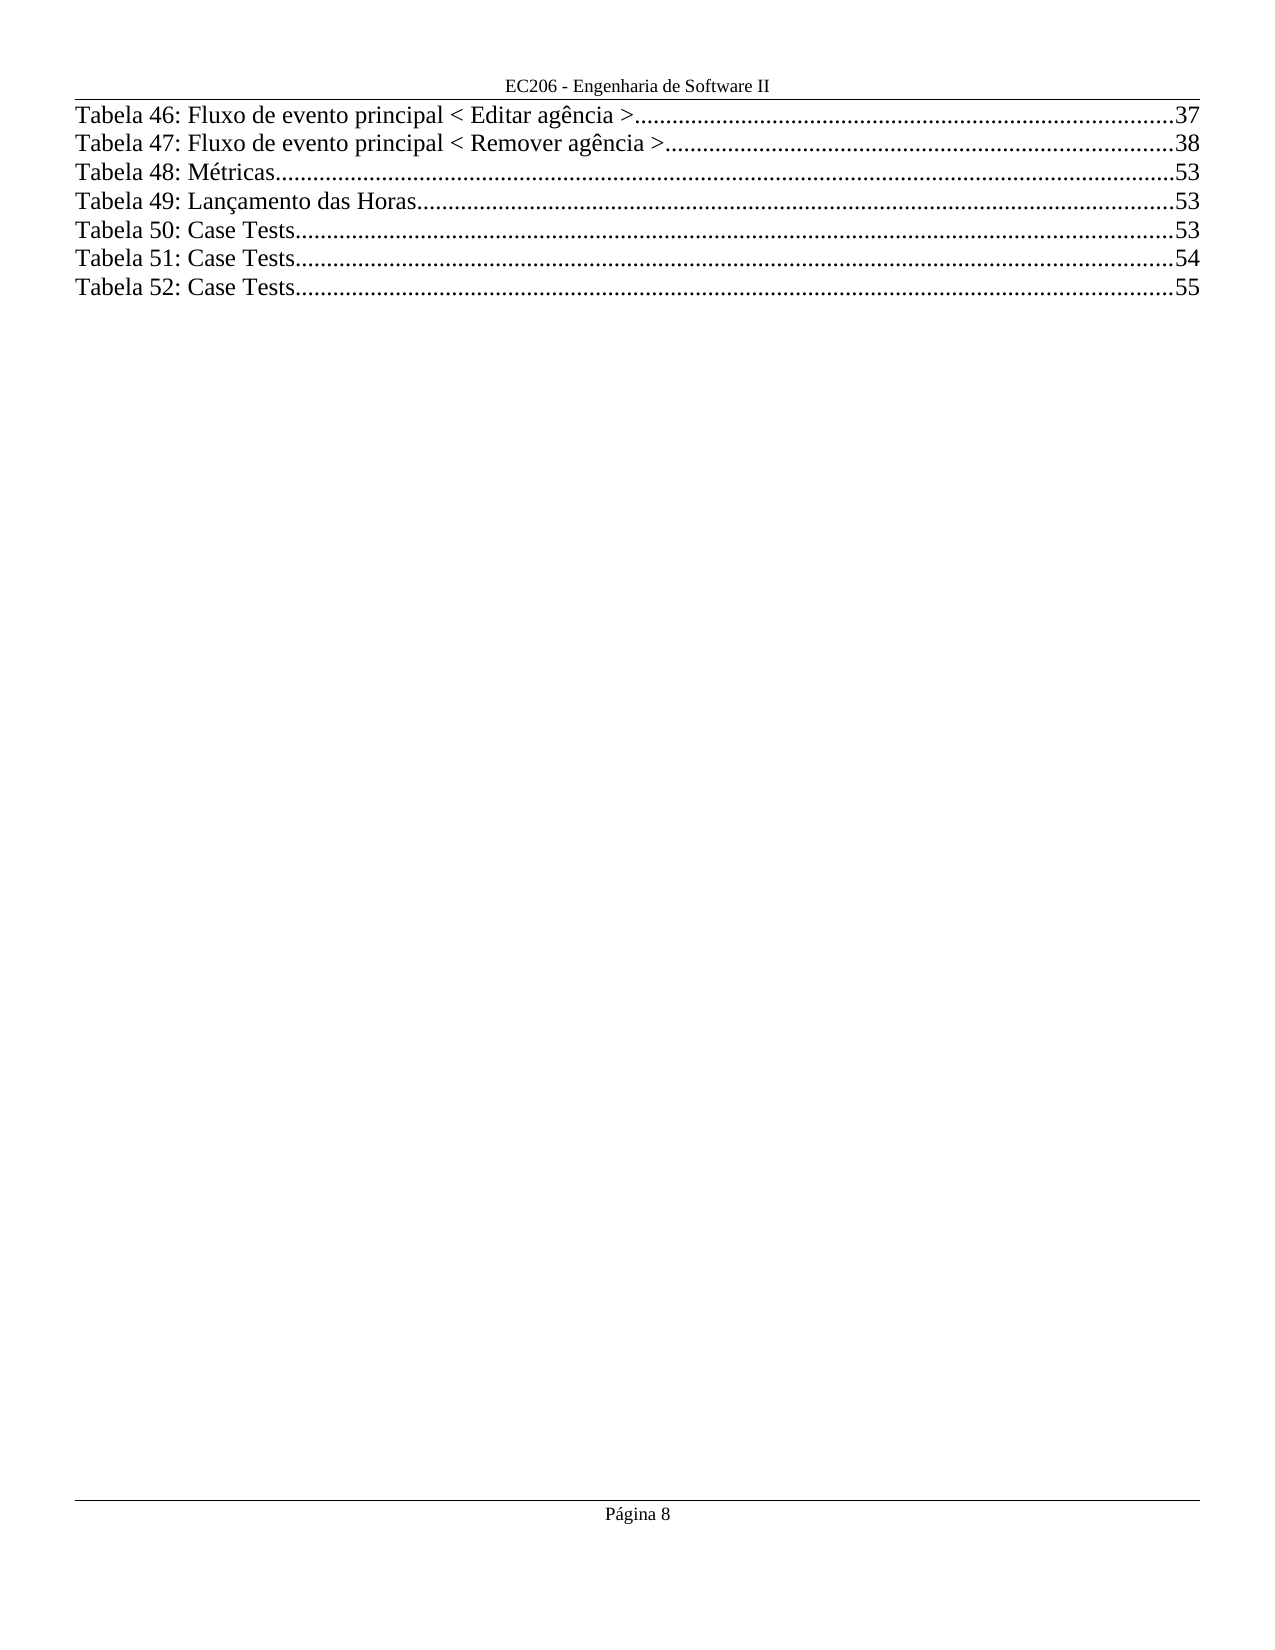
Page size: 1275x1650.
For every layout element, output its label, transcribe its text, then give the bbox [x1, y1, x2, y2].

text Tabela 52: Case Tests 55 [75, 272, 1200, 301]
text Tabela 47: Fluxo de evento principal < Remover agência > 38 [75, 128, 1200, 157]
text Tabela 49: Lançamento das Horas 53 [75, 186, 1200, 215]
text Tabela 46: Fluxo de evento principal < Editar agência > 37 [75, 100, 1200, 128]
text Tabela 50: Case Tests 53 [75, 215, 1200, 243]
text Tabela 48: Métricas 53 [75, 157, 1200, 186]
text Tabela 51: Case Tests 54 [75, 243, 1200, 272]
